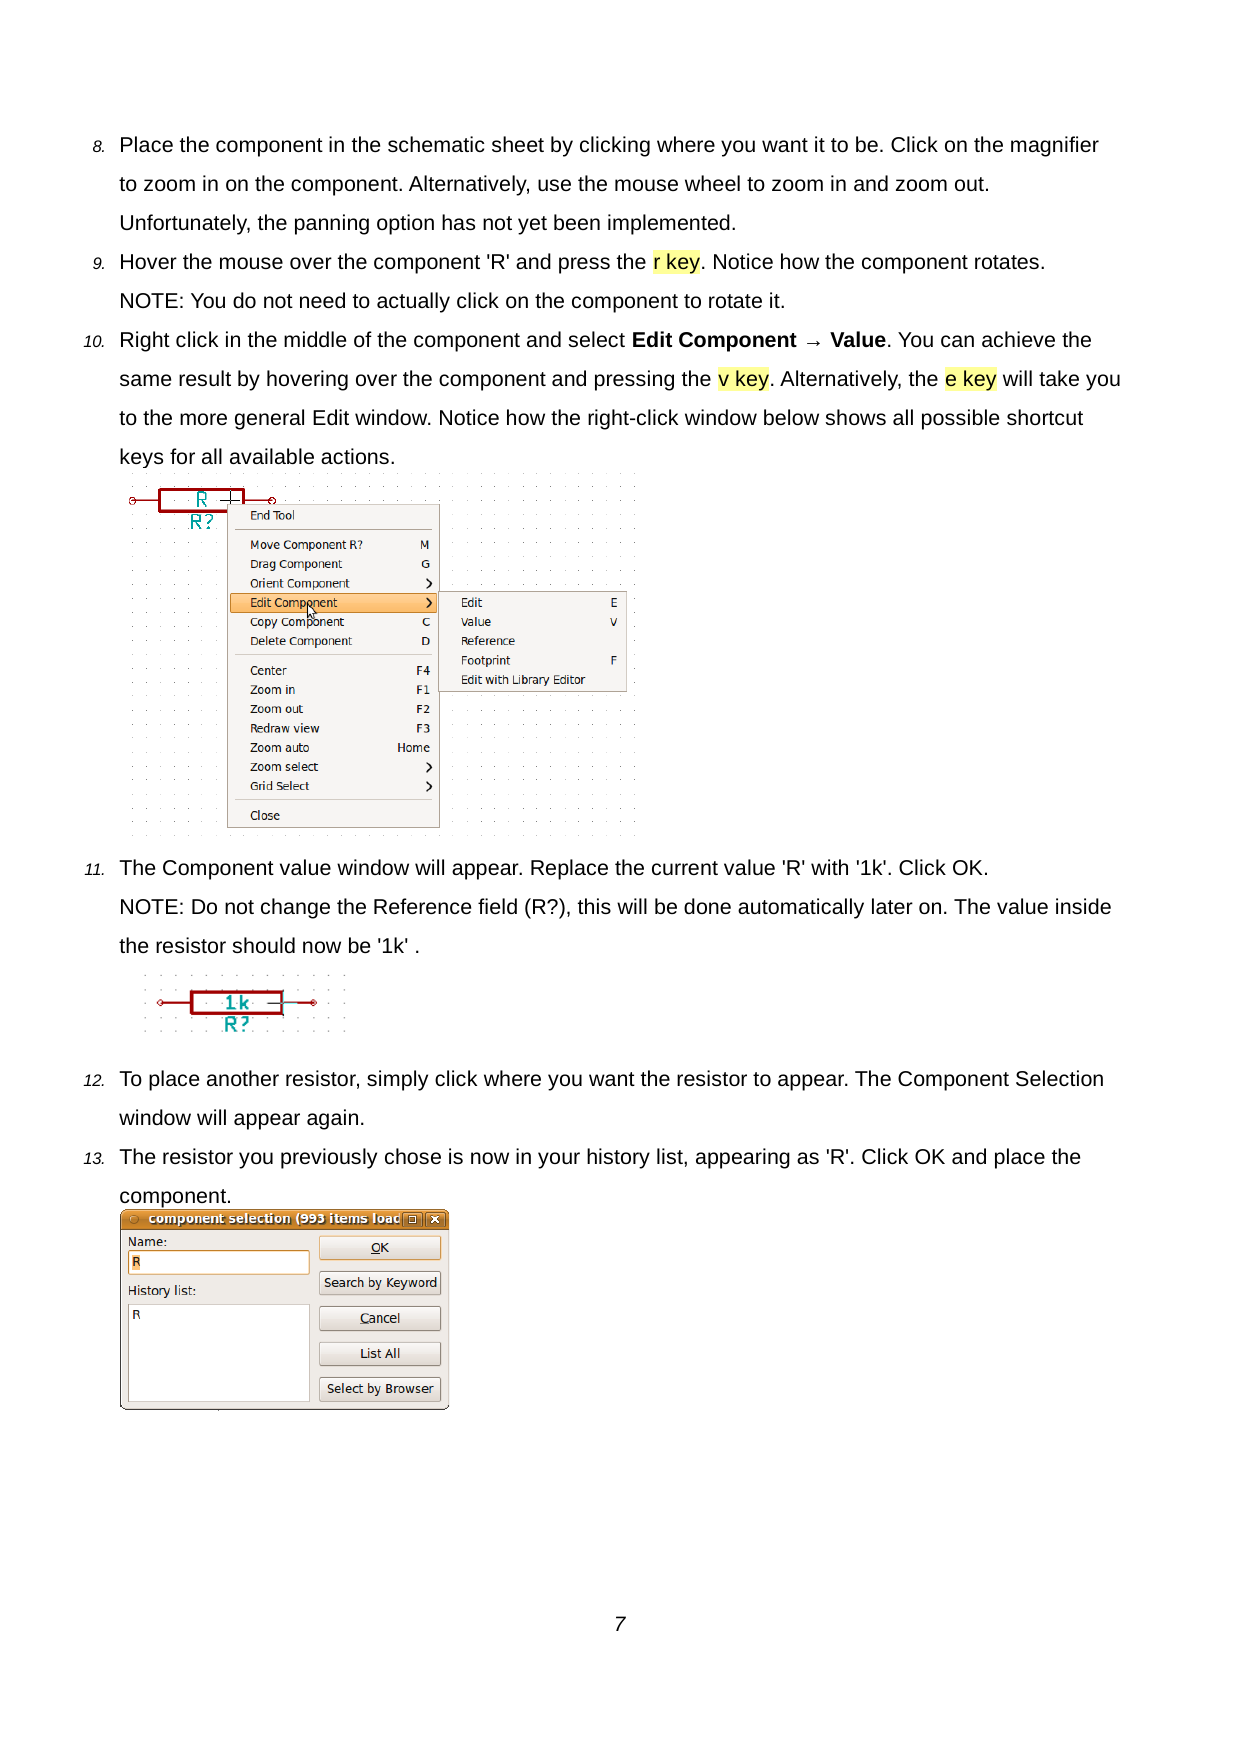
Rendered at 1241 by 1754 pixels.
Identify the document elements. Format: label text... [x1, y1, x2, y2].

picture [119, 1208, 450, 1411]
list Right click in the middle of the component and select Edit Component → Value. You can achieve the same result by hovering over the component and pressing the v key. Alternatively, the e key will take you to the more general Edit window. Notice how the right-click window below shows all possible shortcut keys for all available actions. [119, 313, 1122, 841]
picture [119, 468, 637, 841]
list The resistor you previously chose is now in your history list, appearing as 'R'. Click OK and place the component. [119, 1130, 1122, 1411]
list The Component value window will appear. Replace the current value 'R' with '1k'. Click OK. NOTE: Do not change the Reference field (R?), this will be done automatically later on. The value inside the resistor should now be '1k' . [119, 841, 1122, 1052]
list Hover the mouse over the component 'R' and press the r key. Notice how the component rotates. NOTE: You do not need to actually click on the component to rotate it. [119, 235, 1122, 313]
list Place the component in the schematic sheet by clicking where you want it to be. Click on the magnifier to zoom in on the component. Alternatively, use the mouse wheel to zoom in and zoom out. Unfortunately, the panning option has not yet been implemented. [119, 118, 1122, 235]
picture [135, 966, 350, 1044]
list To place another resistor, simply click where you want the resistor to appear. The Component Selection window will appear again. [119, 1052, 1122, 1130]
